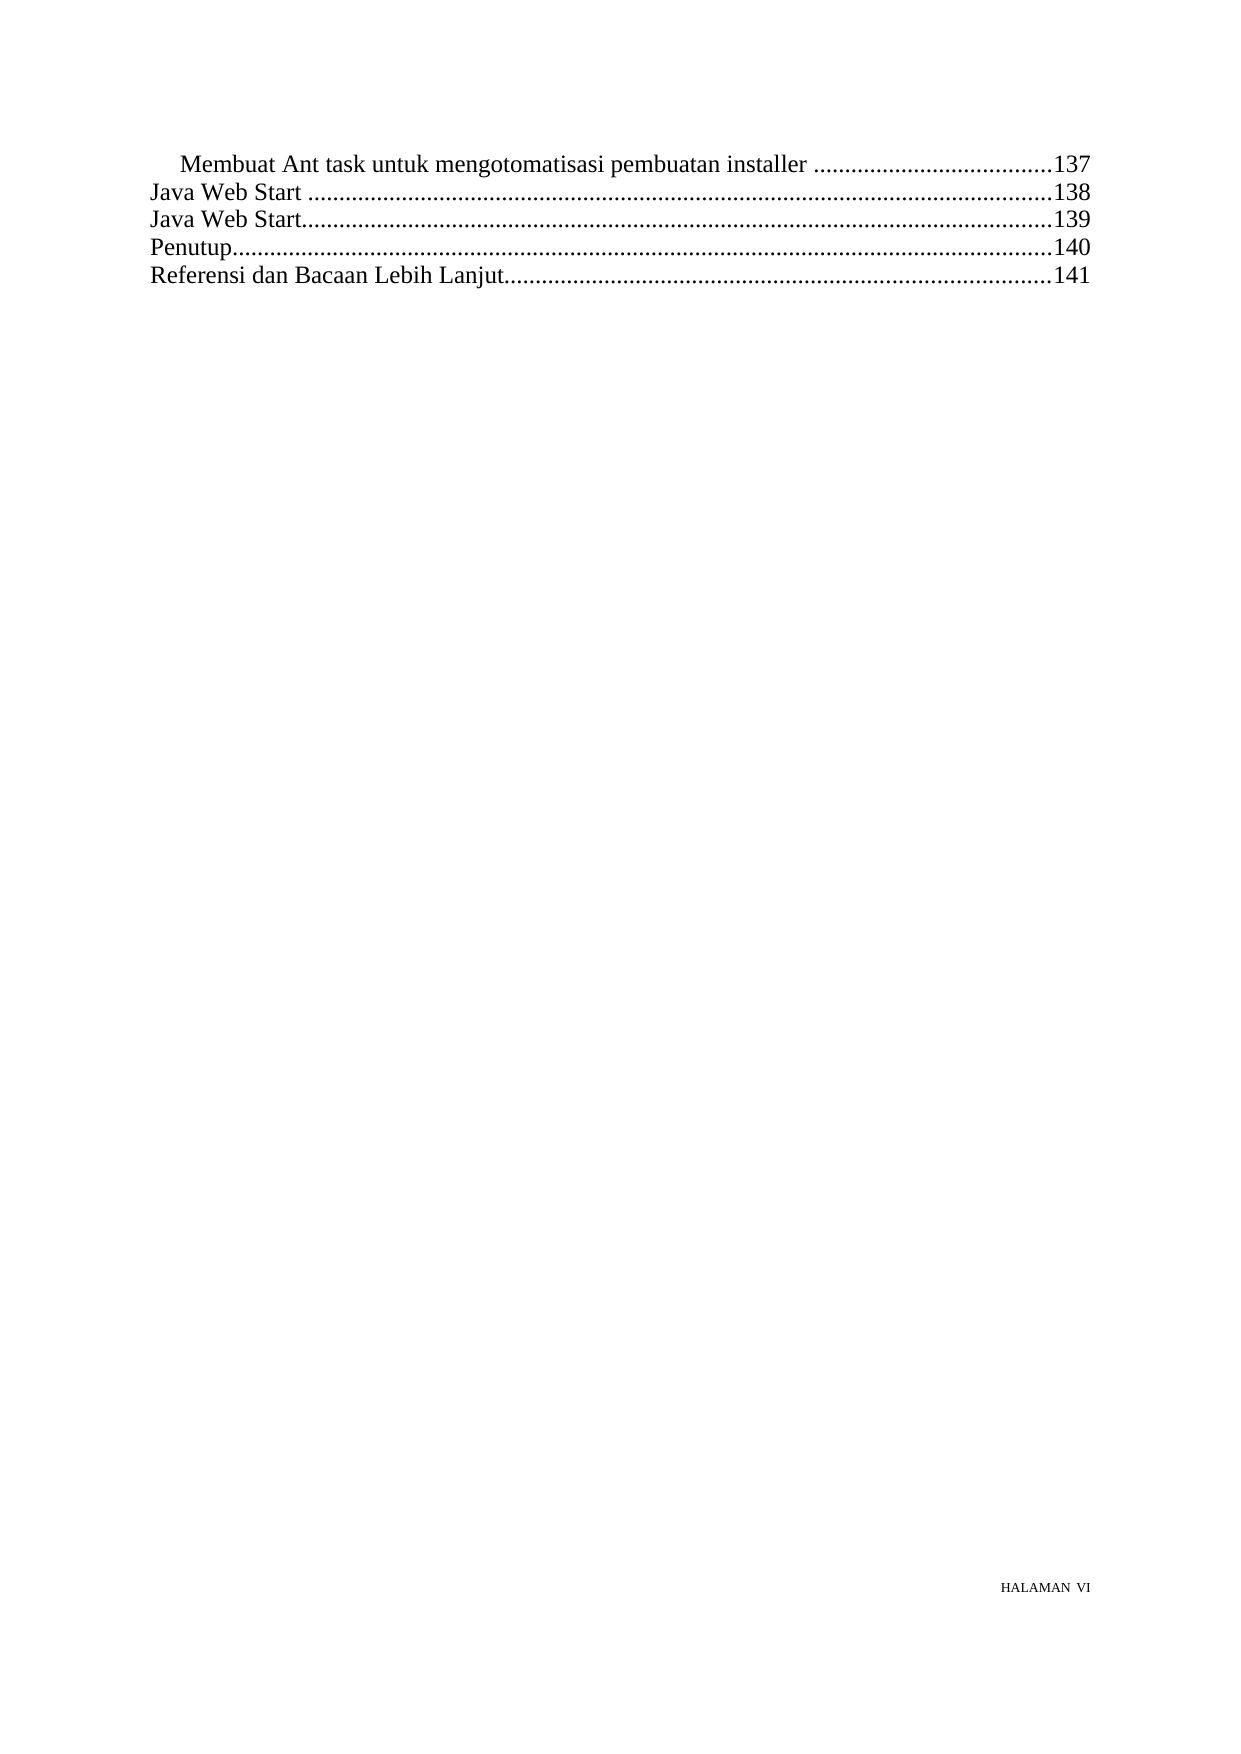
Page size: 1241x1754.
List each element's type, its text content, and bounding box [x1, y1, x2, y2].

text Java Web Start 138 [150, 178, 1091, 205]
text Referensi dan Bacaan Lebih Lanjut 141 [150, 261, 1091, 288]
text Membuat Ant task untuk mengotomatisasi pembuatan installer 137 [179, 150, 1091, 178]
text Java Web Start 139 [150, 205, 1091, 233]
text Penutup 140 [150, 233, 1091, 261]
